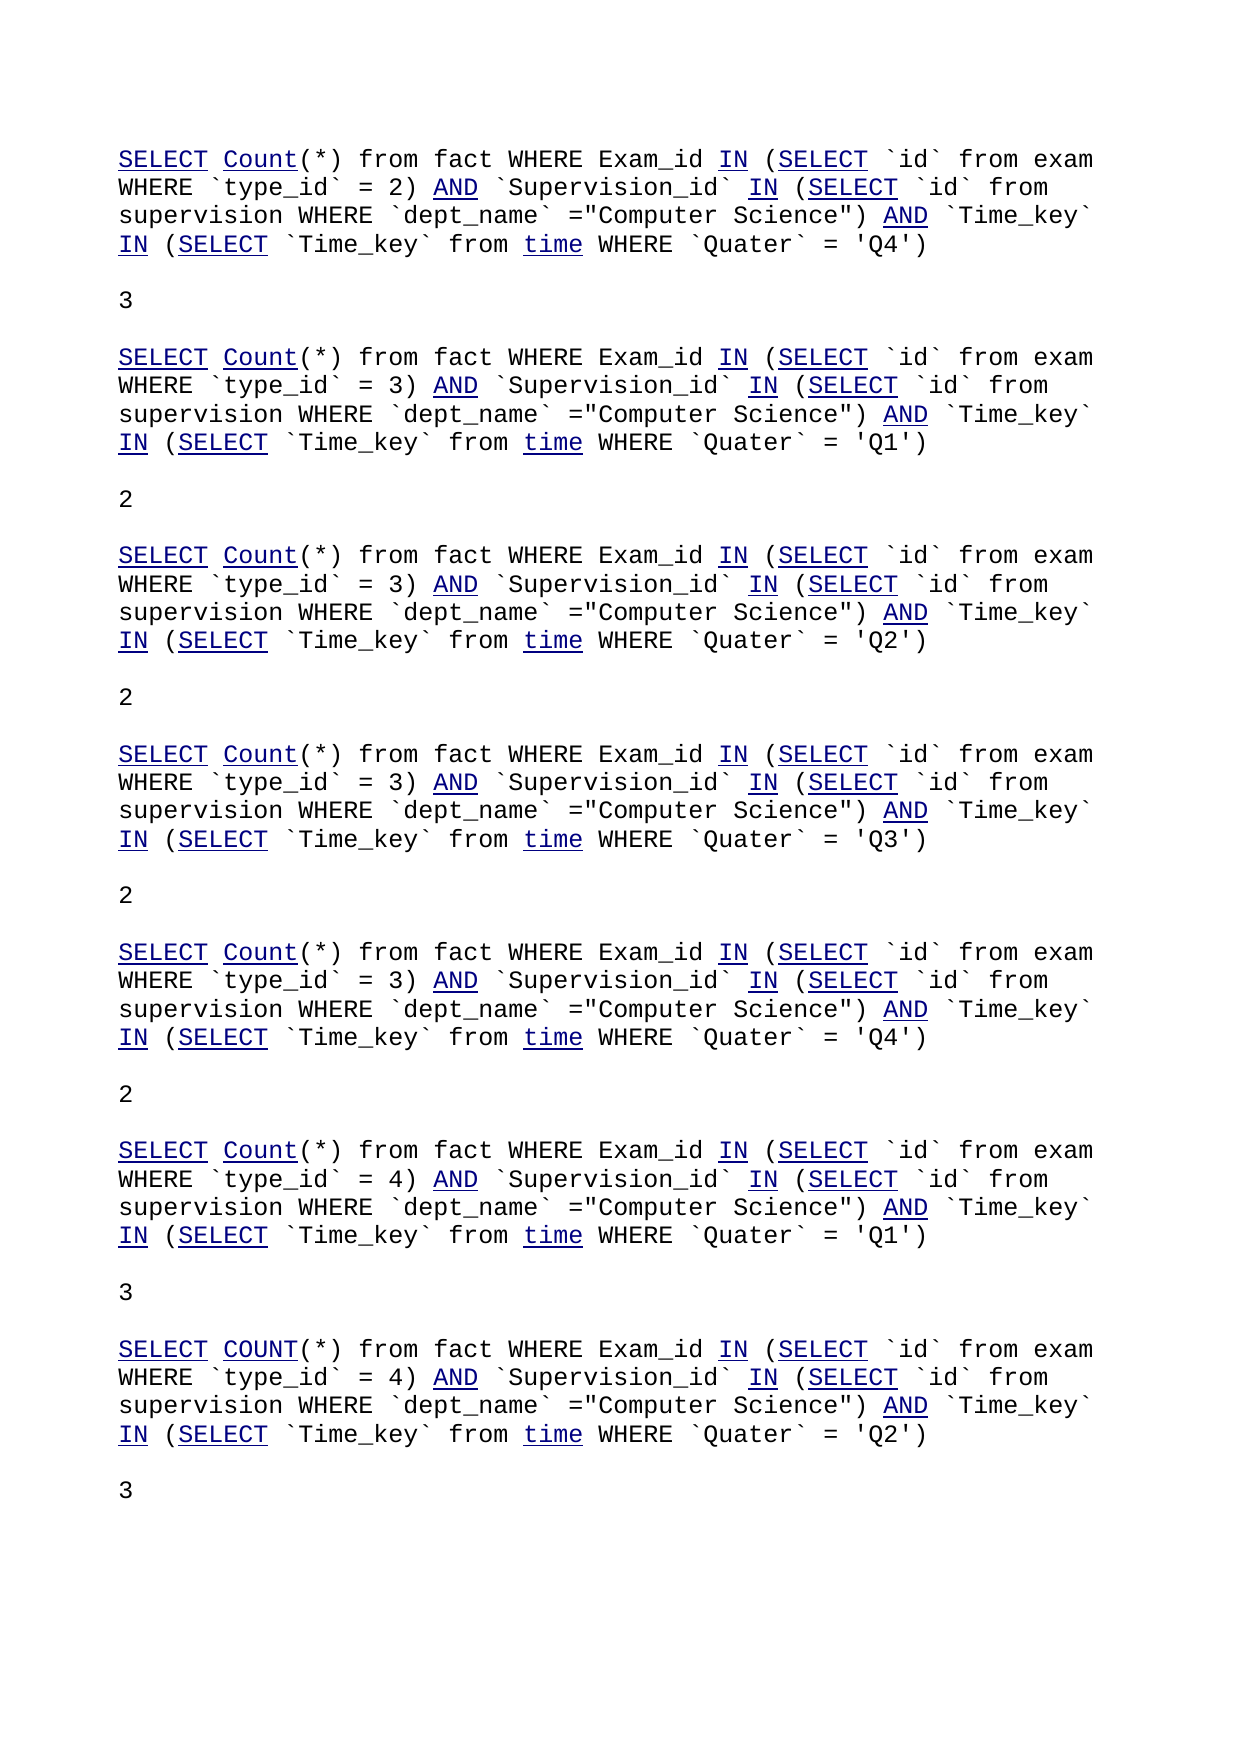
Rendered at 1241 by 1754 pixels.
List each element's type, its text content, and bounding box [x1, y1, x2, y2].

text SELECT Count(*) from fact WHERE Exam_id IN (SELECT `id` from exam WHERE `type_id` = 3) AND `Supervision_id` IN (SELECT `id` from supervision WHERE `dept_name` ="Computer Science") AND `Time_key` IN (SELECT `Time_key` from time WHERE `Quater` = 'Q3') [118, 741, 1122, 855]
text 2 [118, 486, 1122, 515]
text SELECT Count(*) from fact WHERE Exam_id IN (SELECT `id` from exam WHERE `type_id` = 3) AND `Supervision_id` IN (SELECT `id` from supervision WHERE `dept_name` ="Computer Science") AND `Time_key` IN (SELECT `Time_key` from time WHERE `Quater` = 'Q1') [118, 345, 1122, 458]
text SELECT Count(*) from fact WHERE Exam_id IN (SELECT `id` from exam WHERE `type_id` = 3) AND `Supervision_id` IN (SELECT `id` from supervision WHERE `dept_name` ="Computer Science") AND `Time_key` IN (SELECT `Time_key` from time WHERE `Quater` = 'Q4') [118, 940, 1122, 1053]
text 2 [118, 685, 1122, 713]
text 3 [118, 1280, 1122, 1308]
text SELECT COUNT(*) from fact WHERE Exam_id IN (SELECT `id` from exam WHERE `type_id` = 4) AND `Supervision_id` IN (SELECT `id` from supervision WHERE `dept_name` ="Computer Science") AND `Time_key` IN (SELECT `Time_key` from time WHERE `Quater` = 'Q2') [118, 1336, 1122, 1450]
text 2 [118, 883, 1122, 911]
text 3 [118, 1478, 1122, 1506]
text SELECT Count(*) from fact WHERE Exam_id IN (SELECT `id` from exam WHERE `type_id` = 4) AND `Supervision_id` IN (SELECT `id` from supervision WHERE `dept_name` ="Computer Science") AND `Time_key` IN (SELECT `Time_key` from time WHERE `Quater` = 'Q1') [118, 1138, 1122, 1251]
text SELECT Count(*) from fact WHERE Exam_id IN (SELECT `id` from exam WHERE `type_id` = 3) AND `Supervision_id` IN (SELECT `id` from supervision WHERE `dept_name` ="Computer Science") AND `Time_key` IN (SELECT `Time_key` from time WHERE `Quater` = 'Q2') [118, 543, 1122, 656]
text 2 [118, 1081, 1122, 1110]
text 3 [118, 288, 1122, 316]
text SELECT Count(*) from fact WHERE Exam_id IN (SELECT `id` from exam WHERE `type_id` = 2) AND `Supervision_id` IN (SELECT `id` from supervision WHERE `dept_name` ="Computer Science") AND `Time_key` IN (SELECT `Time_key` from time WHERE `Quater` = 'Q4') [118, 146, 1122, 260]
